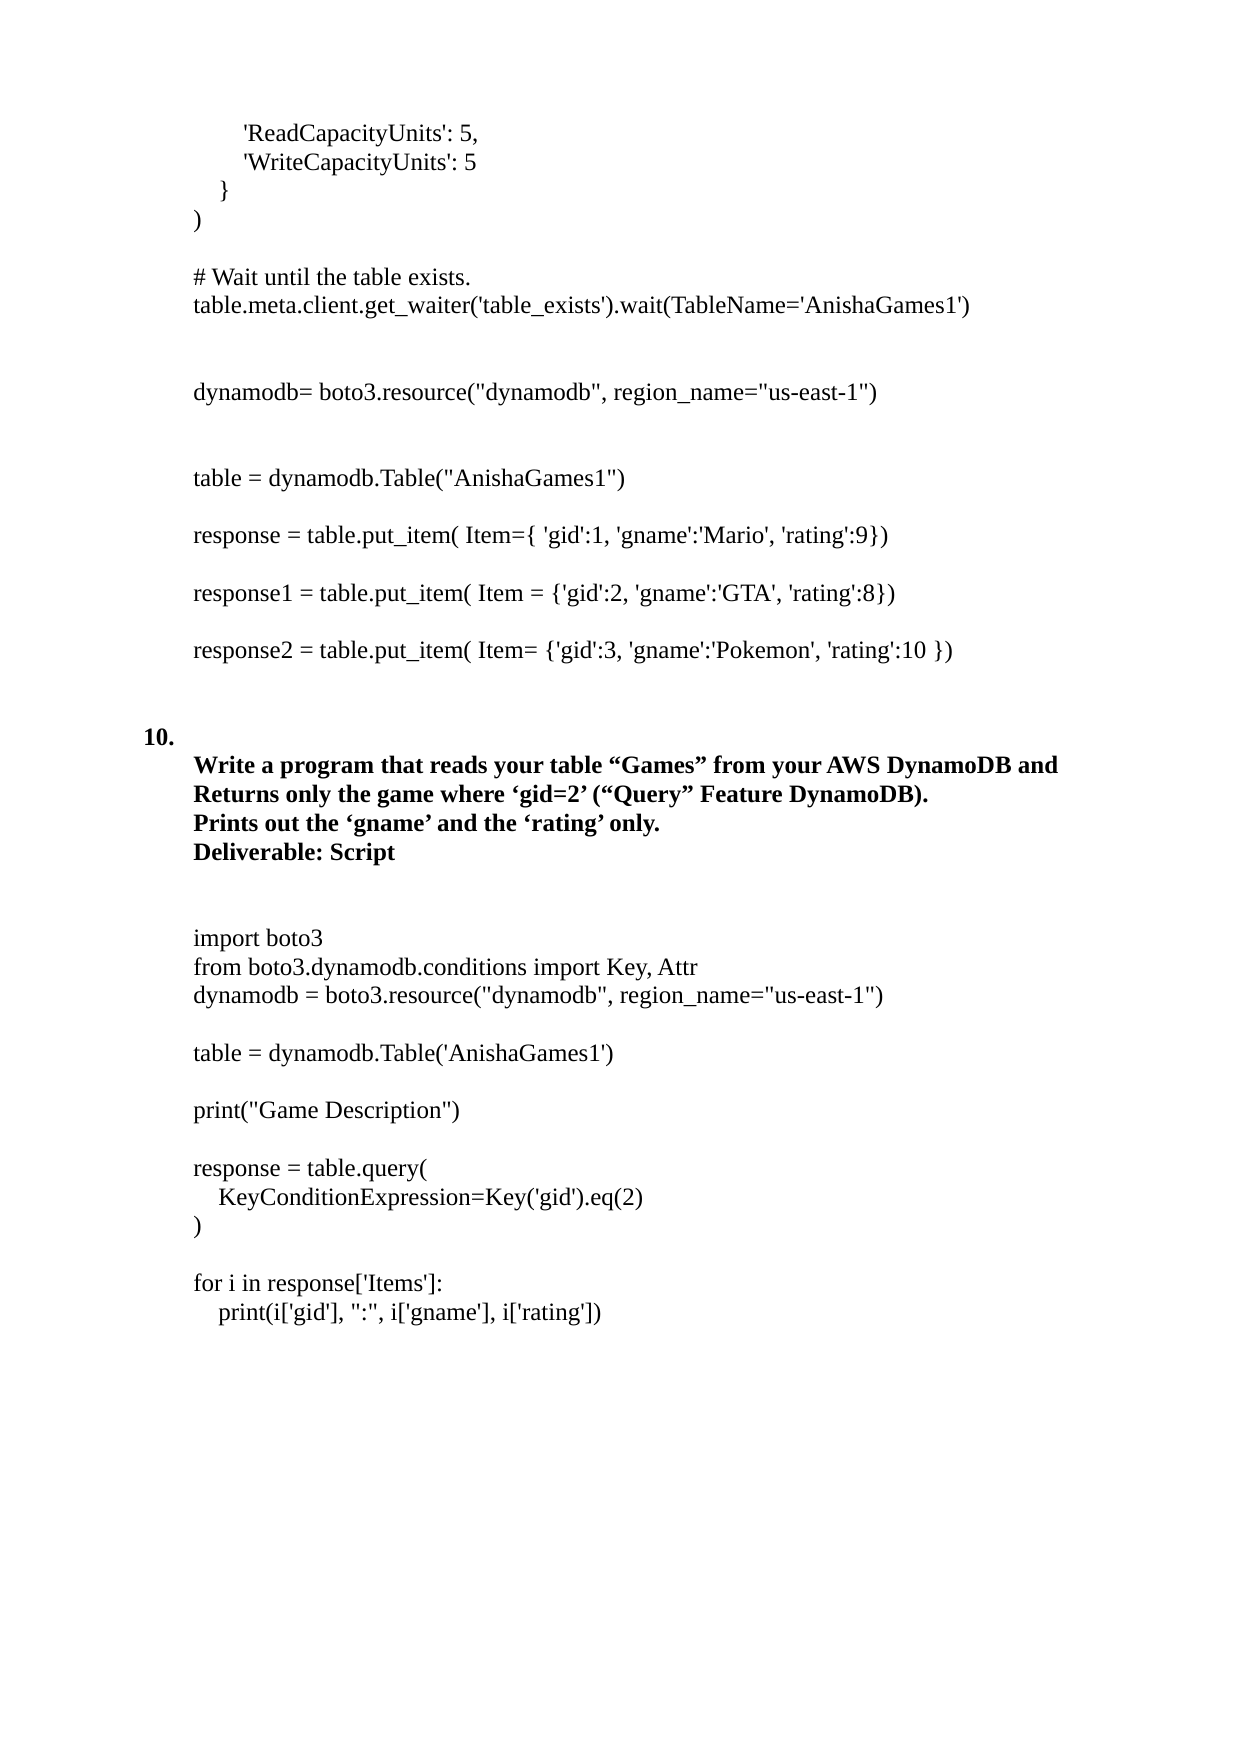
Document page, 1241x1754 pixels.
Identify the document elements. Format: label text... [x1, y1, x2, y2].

text dynamodb = boto3.resource("dynamodb", region_name="us-east-1") [193, 981, 1122, 1009]
text from boto3.dynamodb.conditions import Key, Attr [193, 952, 1122, 981]
text table.meta.client.get_waiter('table_exists').wait(TableName='AnishaGames1') [193, 291, 1122, 319]
text Returns only the game where ‘gid=2’ (“Query” Feature DynamoDB). [193, 779, 1122, 808]
text table = dynamodb.Table("AnishaGames1") [193, 463, 1122, 492]
text Prints out the ‘gname’ and the ‘rating’ only. [193, 808, 1122, 837]
text print("Game Description") [193, 1096, 1122, 1124]
text response = table.query( [193, 1153, 1122, 1182]
text for i in response['Items']: [193, 1268, 1122, 1297]
text print(i['gid'], ":", i['gname'], i['rating']) [193, 1297, 1122, 1326]
text KeyConditionExpression=Key('gid').eq(2) [193, 1182, 1122, 1211]
text response2 = table.put_item( Item= {'gid':3, 'gname':'Pokemon', 'rating':10 }) [193, 636, 1122, 664]
text 'WriteCapacityUnits': 5 [193, 147, 1122, 176]
text } [193, 176, 1122, 204]
text Deliverable: Script [193, 837, 1122, 866]
text response = table.put_item( Item={ 'gid':1, 'gname':'Mario', 'rating':9}) [193, 521, 1122, 549]
text # Wait until the table exists. [193, 262, 1122, 291]
text dynamodb= boto3.resource("dynamodb", region_name="us-east-1") [193, 377, 1122, 406]
text ) [193, 204, 1122, 233]
list 10. [118, 722, 1122, 751]
text import boto3 [193, 923, 1122, 952]
text 'ReadCapacityUnits': 5, [193, 118, 1122, 147]
text table = dynamodb.Table('AnishaGames1') [193, 1038, 1122, 1067]
text ) [193, 1211, 1122, 1239]
list Write a program that reads your table “Games” from your AWS DynamoDB and [156, 751, 1122, 779]
text response1 = table.put_item( Item = {'gid':2, 'gname':'GTA', 'rating':8}) [193, 578, 1122, 607]
